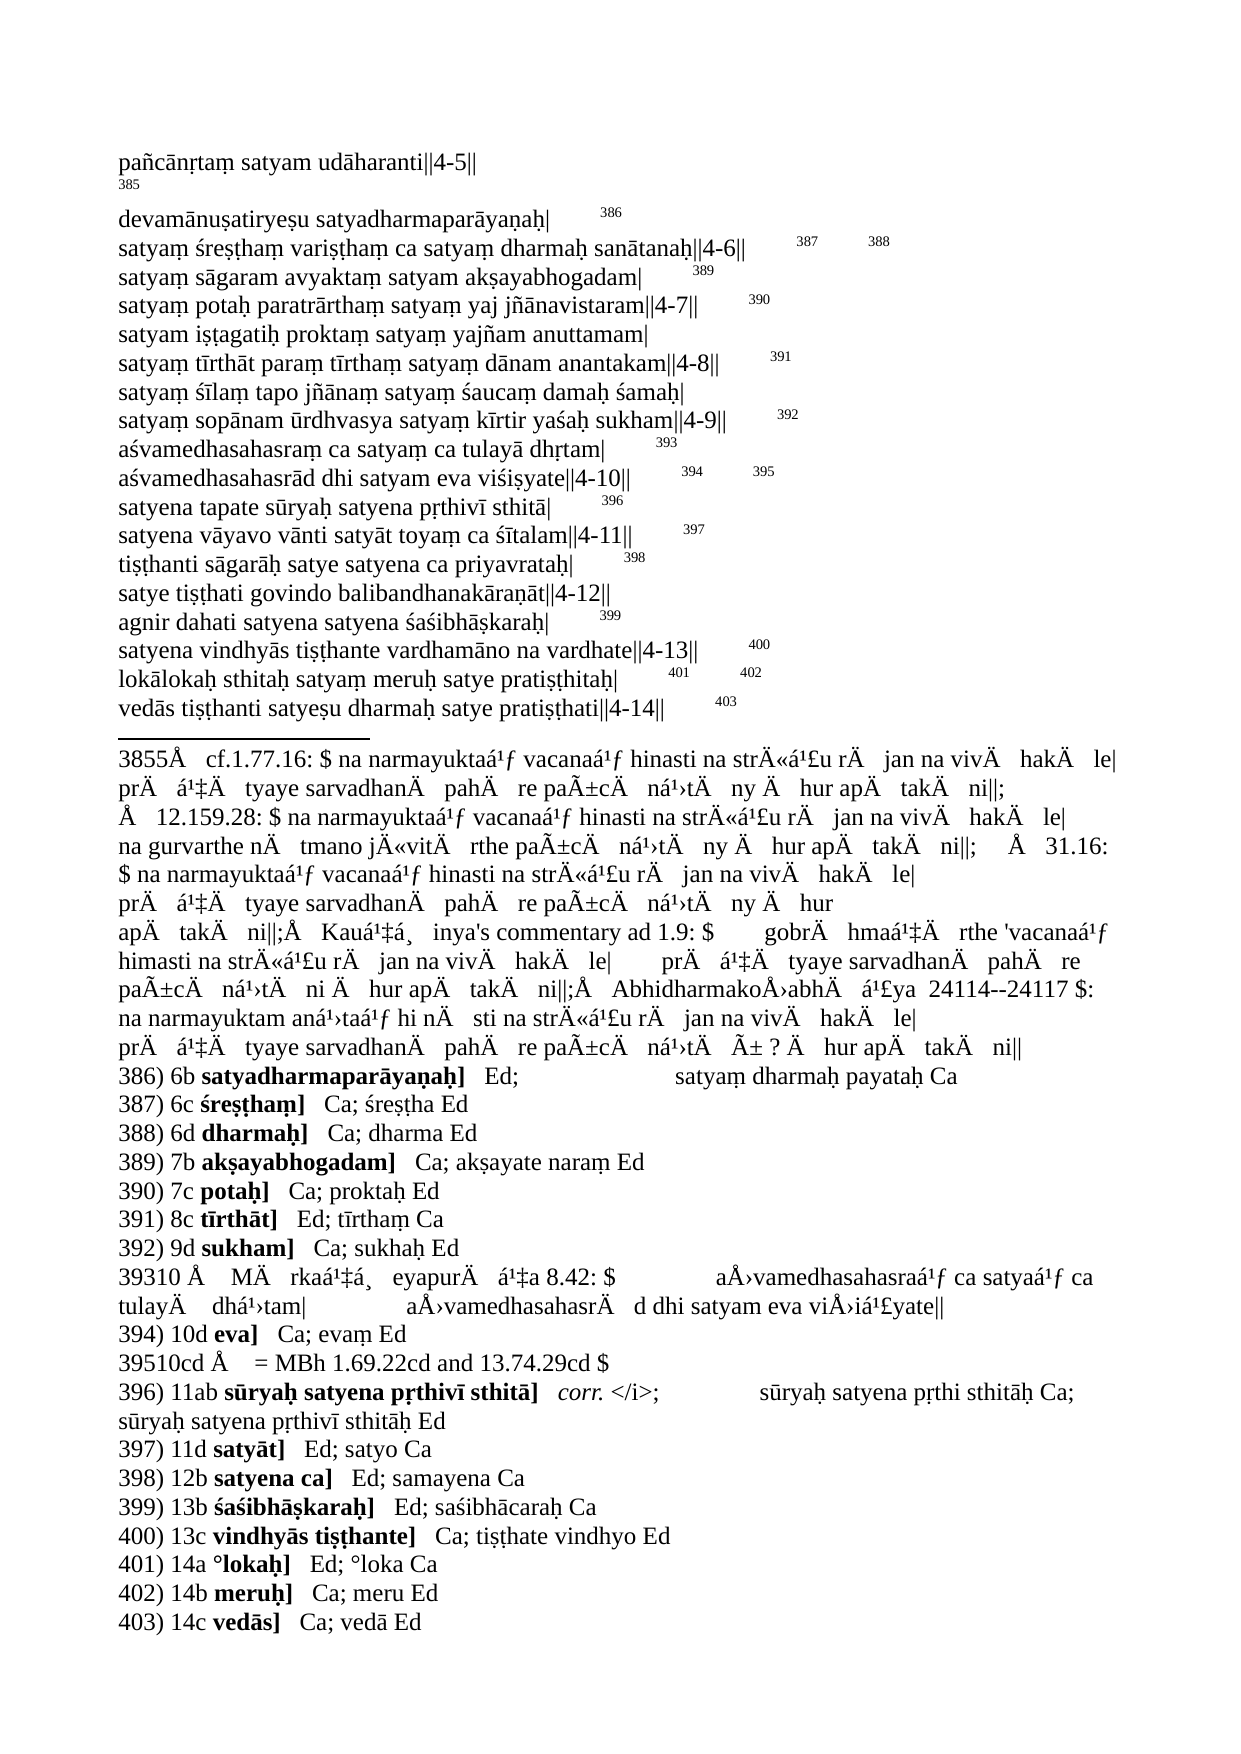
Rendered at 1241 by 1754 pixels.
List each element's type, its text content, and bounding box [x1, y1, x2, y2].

text ) 13b śaśibhāṣkaraḥ] Ed; saśibhācaraḥ Ca [118, 1492, 1122, 1521]
text 5Åcf.1.77.16: $ na narmayuktaá¹ƒ vacanaá¹ƒ hinasti na strÄ«á¹£u rÄjan na vivÄhakÄle| prÄá¹‡Ätyaye sarvadhanÄpahÄre paÃ±cÄná¹›tÄny Ähur apÄtakÄni||; Å12.159.28: $ na narmayuktaá¹ƒ vacanaá¹ƒ hinasti na strÄ«á¹£u rÄjan na vivÄhakÄle| na gurvarthe nÄtmano jÄ«vitÄrthe paÃ±cÄná¹›tÄny Ähur apÄtakÄni||; Å31.16: $ na narmayuktaá¹ƒ vacanaá¹ƒ hinasti na strÄ«á¹£u rÄjan na vivÄhakÄle| prÄá¹‡Ätyaye sarvadhanÄpahÄre paÃ±cÄná¹›tÄny Ähur apÄtakÄni||;ÅKauá¹‡á¸inya's commentary ad 1.9: $ gobrÄhmaá¹‡Ärthe 'vacanaá¹ƒ himasti na strÄ«á¹£u rÄjan na vivÄhakÄle| prÄá¹‡Ätyaye sarvadhanÄpahÄre paÃ±cÄná¹›tÄni Ähur apÄtakÄni||;ÅAbhidharmakoÅ›abhÄá¹£ya 24114--24117 $: na narmayuktam aná¹›taá¹ƒ hi nÄsti na strÄ«á¹£u rÄjan na vivÄhakÄle| prÄá¹‡Ätyaye sarvadhanÄpahÄre paÃ±cÄná¹›tÄÃ± ? Ähur apÄtakÄni|| [118, 744, 1122, 1061]
text satye tiṣṭhati govindo balibandhanakāraṇāt||4-12|| [118, 578, 1122, 607]
text ) 7b akṣayabhogadam] Ca; akṣayate naraṃ Ed [118, 1147, 1122, 1176]
text ) 7c potaḥ] Ca; proktaḥ Ed [118, 1176, 1122, 1204]
text devamānuṣatiryeṣu satyadharmaparāyaṇaḥ| [118, 204, 1122, 233]
text vedās tiṣṭhanti satyeṣu dharmaḥ satye pratiṣṭhati||4-14|| [118, 693, 1122, 722]
text satyaṃ śreṣṭhaṃ variṣṭhaṃ ca satyaṃ dharmaḥ sanātanaḥ||4-6|| [118, 233, 1122, 262]
text agnir dahati satyena satyena śaśibhāṣkaraḥ| [118, 607, 1122, 636]
text aśvamedhasahasrād dhi satyam eva viśiṣyate||4-10|| [118, 463, 1122, 492]
text ) 6d dharmaḥ] Ca; dharma Ed [118, 1118, 1122, 1147]
text satyaṃ sāgaram avyaktaṃ satyam akṣayabhogadam| [118, 262, 1122, 291]
text ) 10d eva] Ca; evaṃ Ed [118, 1319, 1122, 1348]
text lokālokaḥ sthitaḥ satyaṃ meruḥ satye pratiṣṭhitaḥ| [118, 664, 1122, 693]
text satyena tapate sūryaḥ satyena pṛthivī sthitā| [118, 492, 1122, 521]
text satyaṃ sopānam ūrdhvasya satyaṃ kīrtir yaśaḥ sukham||4-9|| [118, 406, 1122, 434]
text ) 11d satyāt] Ed; satyo Ca [118, 1434, 1122, 1463]
text satyaṃ potaḥ paratrārthaṃ satyaṃ yaj jñānavistaram||4-7|| [118, 291, 1122, 319]
text satyena vāyavo vānti satyāt toyaṃ ca śītalam||4-11|| [118, 521, 1122, 549]
text ) 8c tīrthāt] Ed; tīrthaṃ Ca [118, 1204, 1122, 1233]
text ) 14b meruḥ] Ca; meru Ed [118, 1578, 1122, 1607]
text satyaṃ tīrthāt paraṃ tīrthaṃ satyaṃ dānam anantakam||4-8|| [118, 348, 1122, 377]
text ) 9d sukham] Ca; sukhaḥ Ed [118, 1233, 1122, 1262]
text ) 14c vedās] Ca; vedā Ed [118, 1607, 1122, 1636]
text ) 13c vindhyās tiṣṭhante] Ca; tiṣṭhate vindhyo Ed [118, 1521, 1122, 1549]
text 10 Å MÄrkaá¹‡á¸eyapurÄá¹‡a 8.42: $ aÅ›vamedhasahasraá¹ƒ ca satyaá¹ƒ ca tulayÄ dhá¹›tam| aÅ›vamedhasahasrÄd dhi satyam eva viÅ›iá¹£yate|| [118, 1262, 1122, 1319]
text satyena vindhyās tiṣṭhante vardhamāno na vardhate||4-13|| [118, 636, 1122, 664]
text ) 11ab sūryaḥ satyena pṛthivī sthitā] corr. </i>; sūryaḥ satyena pṛthi sthitāḥ Ca; sūryaḥ satyena pṛthivī sthitāḥ Ed [118, 1377, 1122, 1434]
text aśvamedhasahasraṃ ca satyaṃ ca tulayā dhṛtam| [118, 434, 1122, 463]
text ) 12b satyena ca] Ed; samayena Ca [118, 1463, 1122, 1492]
text tiṣṭhanti sāgarāḥ satye satyena ca priyavrataḥ| [118, 549, 1122, 578]
text ) 6b satyadharmaparāyaṇaḥ] Ed; satyaṃ dharmaḥ payataḥ Ca [118, 1061, 1122, 1089]
text pañcānṛtaṃ satyam udāharanti||4-5|| [118, 147, 1122, 176]
text satyam iṣṭagatiḥ proktaṃ satyaṃ yajñam anuttamam| [118, 319, 1122, 348]
text ) 14a °lokaḥ] Ed; °loka Ca [118, 1549, 1122, 1578]
text ) 6c śreṣṭhaṃ] Ca; śreṣṭha Ed [118, 1089, 1122, 1118]
text satyaṃ śīlaṃ tapo jñānaṃ satyaṃ śaucaṃ damaḥ śamaḥ| [118, 377, 1122, 406]
text 10cd Å = MBh 1.69.22cd and 13.74.29cd $ [118, 1348, 1122, 1377]
